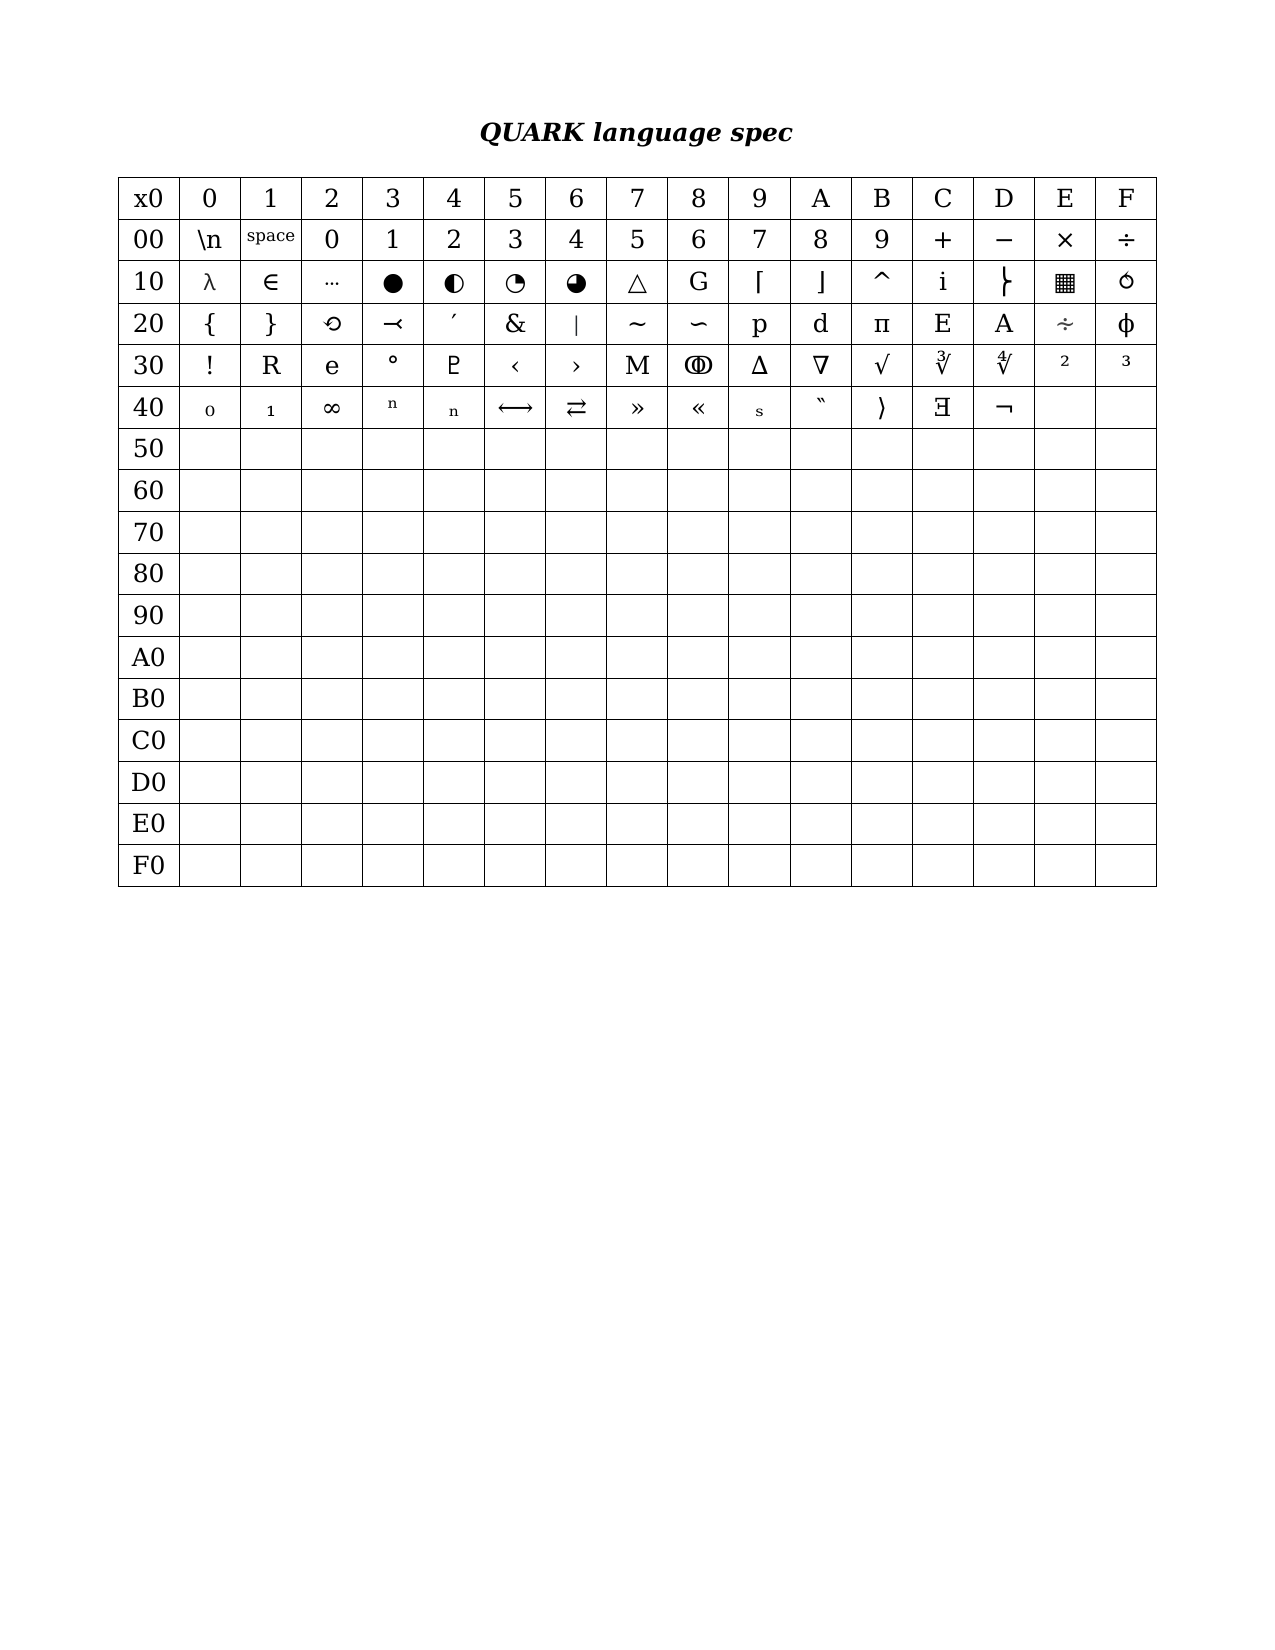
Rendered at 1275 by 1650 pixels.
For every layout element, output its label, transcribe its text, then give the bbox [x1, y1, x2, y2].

table_cell [729, 720, 790, 761]
table_cell [363, 470, 423, 511]
table_cell ₛ [729, 387, 790, 428]
table_cell A0 [119, 637, 179, 678]
table_header x0 [119, 178, 179, 219]
table_cell 00 [119, 220, 179, 260]
table_cell ∻ [1035, 304, 1095, 344]
table_cell [852, 512, 912, 553]
table_cell [1096, 679, 1156, 719]
table_cell [668, 470, 728, 511]
table_cell ∜ [974, 345, 1034, 386]
table_cell [180, 804, 240, 844]
table_cell i [913, 261, 973, 303]
table_cell ÷ [1096, 220, 1156, 260]
table_cell Ⅿ [607, 345, 667, 386]
table_cell p [729, 304, 790, 344]
table_cell [1096, 387, 1156, 428]
table_cell [424, 595, 484, 636]
table_header 6 [546, 178, 606, 219]
table_header D [974, 178, 1034, 219]
table_cell [913, 429, 973, 469]
table_header 1 [241, 178, 301, 219]
table_cell [668, 637, 728, 678]
table_header 8 [668, 178, 728, 219]
table_cell 2 [424, 220, 484, 260]
table_cell [791, 429, 851, 469]
table_cell 90 [119, 595, 179, 636]
table_cell [424, 429, 484, 469]
table_header 7 [607, 178, 667, 219]
table_cell [607, 720, 667, 761]
table_cell 80 [119, 554, 179, 594]
table_cell [913, 720, 973, 761]
table_cell [302, 595, 362, 636]
table_cell ◕ [546, 261, 606, 303]
table_cell [302, 720, 362, 761]
table_cell [424, 762, 484, 803]
table_header B [852, 178, 912, 219]
table_cell △ [607, 261, 667, 303]
table_cell [791, 595, 851, 636]
table_cell [1096, 804, 1156, 844]
table_cell [485, 762, 545, 803]
table_cell [974, 762, 1034, 803]
table_cell [1096, 429, 1156, 469]
table_cell [974, 429, 1034, 469]
table_header 4 [424, 178, 484, 219]
table_cell ◐ [424, 261, 484, 303]
table_cell [1096, 554, 1156, 594]
table_cell [729, 554, 790, 594]
table_cell [485, 470, 545, 511]
table_cell [607, 429, 667, 469]
table_cell [546, 637, 606, 678]
table_cell [913, 595, 973, 636]
table_cell [363, 762, 423, 803]
table_cell [791, 512, 851, 553]
table_cell [913, 679, 973, 719]
table_cell [363, 845, 423, 886]
table_cell [363, 720, 423, 761]
table_cell Ǝ [913, 387, 973, 428]
table_cell 70 [119, 512, 179, 553]
table_cell ⟷ [485, 387, 545, 428]
table_cell [913, 762, 973, 803]
table_cell [729, 637, 790, 678]
table_cell ₁ [241, 387, 301, 428]
table_cell [180, 595, 240, 636]
table_cell [729, 762, 790, 803]
table_cell [424, 470, 484, 511]
table_cell [302, 554, 362, 594]
table_cell | [546, 304, 606, 344]
table_cell « [668, 387, 728, 428]
table_cell [424, 845, 484, 886]
table_cell [852, 595, 912, 636]
table_header F [1096, 178, 1156, 219]
table_cell [302, 762, 362, 803]
table_cell e [302, 345, 362, 386]
table_cell D0 [119, 762, 179, 803]
table_header 3 [363, 178, 423, 219]
table_cell [1096, 512, 1156, 553]
table_cell » [607, 387, 667, 428]
table_cell [180, 720, 240, 761]
table_cell [485, 429, 545, 469]
table_cell λ [180, 261, 240, 303]
table_cell 10 [119, 261, 179, 303]
table_cell [302, 804, 362, 844]
table_cell [363, 554, 423, 594]
table_cell [546, 470, 606, 511]
table_cell π [852, 304, 912, 344]
table_cell ∞ [302, 387, 362, 428]
table_cell } [241, 304, 301, 344]
table_cell [180, 679, 240, 719]
table_cell [913, 845, 973, 886]
table_cell [791, 720, 851, 761]
table_cell ⌋ [791, 261, 851, 303]
table_cell [1035, 720, 1095, 761]
table_cell [974, 554, 1034, 594]
table_header 5 [485, 178, 545, 219]
table_cell [363, 595, 423, 636]
table_cell [424, 637, 484, 678]
table_cell [546, 429, 606, 469]
table_cell [302, 429, 362, 469]
table_cell A [974, 304, 1034, 344]
table_cell ● [363, 261, 423, 303]
table_cell [485, 720, 545, 761]
table_cell ⎬ [974, 261, 1034, 303]
table_cell [1096, 762, 1156, 803]
table_cell [546, 512, 606, 553]
table_cell [607, 637, 667, 678]
table_cell [424, 804, 484, 844]
table_cell › [546, 345, 606, 386]
table_cell 60 [119, 470, 179, 511]
table_cell ₙ [424, 387, 484, 428]
table_cell Ε [913, 304, 973, 344]
table_cell [607, 470, 667, 511]
table_cell + [913, 220, 973, 260]
table_cell [913, 554, 973, 594]
table_cell [729, 679, 790, 719]
table_cell [1096, 845, 1156, 886]
table_cell 30 [119, 345, 179, 386]
table_cell ∽ [668, 304, 728, 344]
table_cell [241, 679, 301, 719]
table_cell [241, 429, 301, 469]
table_cell ! [180, 345, 240, 386]
table_cell [668, 512, 728, 553]
table_cell 5 [607, 220, 667, 260]
table_cell [546, 679, 606, 719]
table_cell [485, 679, 545, 719]
table_cell ⟲ [302, 304, 362, 344]
table_header C [913, 178, 973, 219]
table_cell [852, 720, 912, 761]
table_cell [668, 762, 728, 803]
table_cell [363, 679, 423, 719]
table_cell [607, 804, 667, 844]
table_cell ‶ [791, 387, 851, 428]
table_cell [363, 637, 423, 678]
table_cell [729, 512, 790, 553]
table_cell ¬ [974, 387, 1034, 428]
table_cell ² [1035, 345, 1095, 386]
table_cell ϕ [1096, 304, 1156, 344]
table_cell [546, 762, 606, 803]
table_cell [852, 804, 912, 844]
table_cell [485, 637, 545, 678]
table_cell ^ [852, 261, 912, 303]
table_cell [607, 679, 667, 719]
table_cell ∼ [607, 304, 667, 344]
table_cell [485, 595, 545, 636]
table_cell ∈ [241, 261, 301, 303]
table_header 9 [729, 178, 790, 219]
table_cell [1035, 637, 1095, 678]
table_cell [791, 845, 851, 886]
table_cell ▦ [1035, 261, 1095, 303]
table_cell [241, 470, 301, 511]
table_cell ◔ [485, 261, 545, 303]
table_cell ⥀ [1096, 261, 1156, 303]
table_cell [241, 804, 301, 844]
table_cell [607, 762, 667, 803]
table_cell [791, 804, 851, 844]
table_cell [974, 595, 1034, 636]
table_cell [302, 845, 362, 886]
table_cell [180, 637, 240, 678]
table_cell G [668, 261, 728, 303]
table_cell ∛ [913, 345, 973, 386]
table_cell 20 [119, 304, 179, 344]
table_cell [363, 804, 423, 844]
table_cell [424, 720, 484, 761]
table_cell × [1035, 220, 1095, 260]
table_cell [913, 637, 973, 678]
table_cell 3 [485, 220, 545, 260]
table_cell [546, 804, 606, 844]
table_cell [180, 845, 240, 886]
table_cell ⇄ [546, 387, 606, 428]
table_cell [1035, 679, 1095, 719]
table_cell [302, 512, 362, 553]
table_cell ↂ [668, 345, 728, 386]
table_cell [852, 429, 912, 469]
table_cell [241, 762, 301, 803]
table_cell [302, 637, 362, 678]
table_cell R [241, 345, 301, 386]
table_cell [791, 679, 851, 719]
table_header 0 [180, 178, 240, 219]
table_cell 9 [852, 220, 912, 260]
table_cell [791, 470, 851, 511]
table_cell [1096, 637, 1156, 678]
table_cell [1096, 595, 1156, 636]
table_cell [363, 429, 423, 469]
table_cell [546, 845, 606, 886]
table_cell [1035, 554, 1095, 594]
table_cell [424, 679, 484, 719]
table_cell ∇ [791, 345, 851, 386]
table_cell [791, 762, 851, 803]
table_cell [302, 679, 362, 719]
table_cell [607, 845, 667, 886]
table_cell 0 [302, 220, 362, 260]
table_cell 8 [791, 220, 851, 260]
table_cell ′ [424, 304, 484, 344]
table_cell ♇ [424, 345, 484, 386]
table_cell 50 [119, 429, 179, 469]
table_cell [485, 554, 545, 594]
table_cell [729, 470, 790, 511]
table_cell [485, 845, 545, 886]
table_cell { [180, 304, 240, 344]
table_cell [791, 554, 851, 594]
table_cell [974, 804, 1034, 844]
table_cell [607, 554, 667, 594]
table_cell [546, 720, 606, 761]
table_cell ⌈ [729, 261, 790, 303]
table_cell 4 [546, 220, 606, 260]
table_cell [668, 720, 728, 761]
table_cell [668, 679, 728, 719]
table_cell [729, 429, 790, 469]
table_cell [241, 637, 301, 678]
table_cell [1035, 512, 1095, 553]
table_cell [607, 595, 667, 636]
table_cell [241, 720, 301, 761]
table_cell [302, 470, 362, 511]
table_cell 40 [119, 387, 179, 428]
table_cell [974, 720, 1034, 761]
table_cell [180, 762, 240, 803]
table_cell [852, 470, 912, 511]
table_cell [974, 637, 1034, 678]
table_cell [241, 512, 301, 553]
table_cell B0 [119, 679, 179, 719]
table_cell [974, 679, 1034, 719]
table_cell [852, 762, 912, 803]
table_cell [852, 637, 912, 678]
table_cell [241, 554, 301, 594]
table_header 2 [302, 178, 362, 219]
table_cell [1035, 387, 1095, 428]
table_cell [241, 845, 301, 886]
table_cell [852, 554, 912, 594]
table_cell [1035, 804, 1095, 844]
table_cell [424, 554, 484, 594]
table_cell [852, 679, 912, 719]
table_cell [546, 595, 606, 636]
table_cell [729, 845, 790, 886]
table_cell [180, 512, 240, 553]
table_cell d [791, 304, 851, 344]
table_cell [607, 512, 667, 553]
table_cell [974, 845, 1034, 886]
table_cell √ [852, 345, 912, 386]
table_cell [1035, 845, 1095, 886]
table_cell ⟩ [852, 387, 912, 428]
table_header A [791, 178, 851, 219]
table_cell [668, 554, 728, 594]
table_cell [913, 804, 973, 844]
table_cell ³ [1096, 345, 1156, 386]
table_cell F0 [119, 845, 179, 886]
table_cell [791, 637, 851, 678]
table_cell [1035, 429, 1095, 469]
table_cell ⁿ [363, 387, 423, 428]
table_cell ₀ [180, 387, 240, 428]
table_cell \n [180, 220, 240, 260]
table_cell [180, 429, 240, 469]
table_header E [1035, 178, 1095, 219]
table_cell [913, 512, 973, 553]
table_cell [1035, 762, 1095, 803]
table_cell E0 [119, 804, 179, 844]
table_cell [546, 554, 606, 594]
table_cell [180, 470, 240, 511]
table_cell 6 [668, 220, 728, 260]
table_cell [363, 512, 423, 553]
table_cell [668, 429, 728, 469]
table_cell [1035, 595, 1095, 636]
table_cell ‹ [485, 345, 545, 386]
table_cell [1035, 470, 1095, 511]
table_cell & [485, 304, 545, 344]
table_cell ⋯ [302, 261, 362, 303]
table_cell [485, 804, 545, 844]
table_cell ∆ [729, 345, 790, 386]
table_cell [729, 595, 790, 636]
table_cell [729, 804, 790, 844]
table_cell ° [363, 345, 423, 386]
table_cell [668, 845, 728, 886]
table_cell space [241, 220, 301, 260]
table_cell [241, 595, 301, 636]
table_cell C0 [119, 720, 179, 761]
table_cell − [974, 220, 1034, 260]
table_cell [974, 470, 1034, 511]
table_cell [852, 845, 912, 886]
table_cell [1096, 470, 1156, 511]
table_cell [668, 804, 728, 844]
table_cell [913, 470, 973, 511]
table_cell ⤙ [363, 304, 423, 344]
table_cell [424, 512, 484, 553]
table_cell 1 [363, 220, 423, 260]
table_cell [974, 512, 1034, 553]
table_cell [668, 595, 728, 636]
table_cell [180, 554, 240, 594]
table_cell [1096, 720, 1156, 761]
table_cell [485, 512, 545, 553]
table_cell 7 [729, 220, 790, 260]
